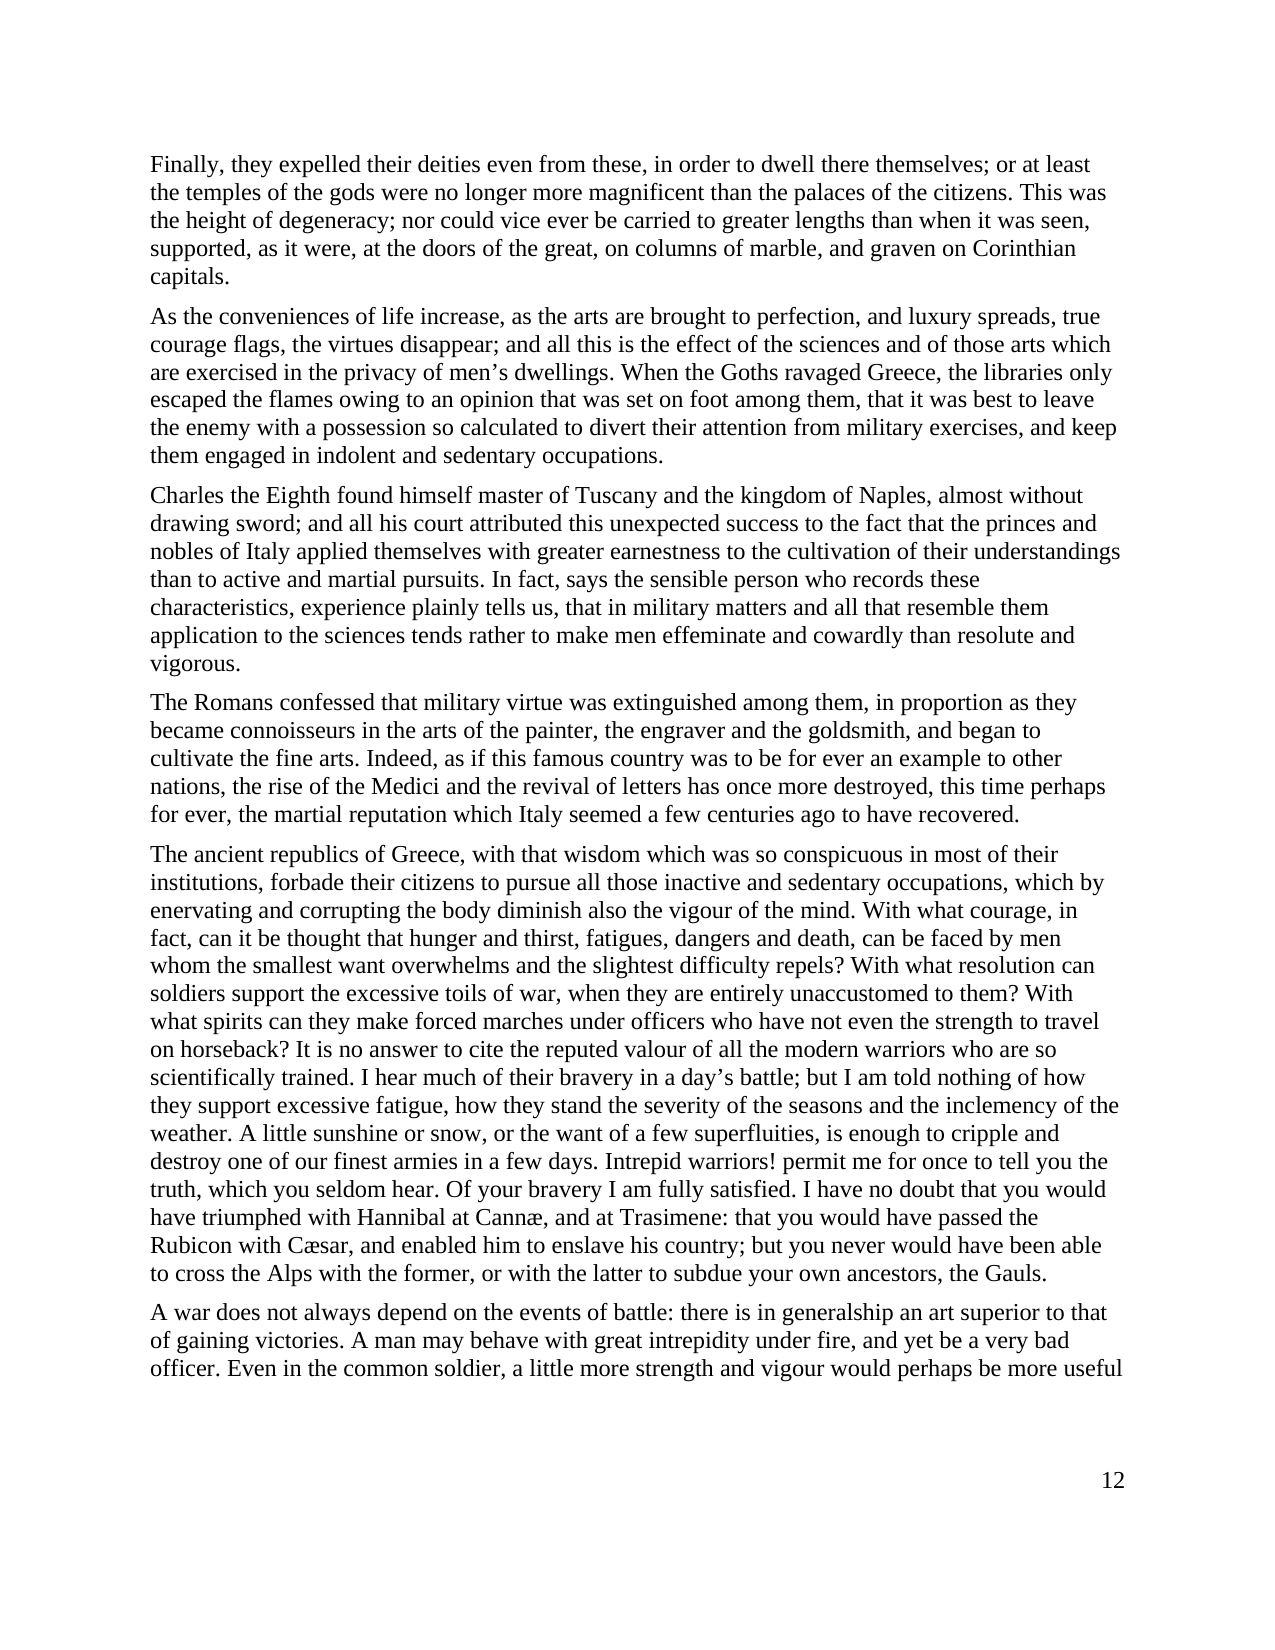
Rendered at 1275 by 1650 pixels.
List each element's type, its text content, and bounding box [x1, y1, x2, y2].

text As the conveniences of life increase, as the arts are brought to perfection, and luxury spreads, true courage flags, the virtues disappear; and all this is the effect of the sciences and of those arts which are exercised in the privacy of men’s dwellings. When the Goths ravaged Greece, the libraries only escaped the flames owing to an opinion that was set on foot among them, that it was best to leave the enemy with a possession so calculated to divert their attention from military exercises, and keep them engaged in indolent and sedentary occupations. [150, 301, 1125, 469]
text A war does not always depend on the events of battle: there is in generalship an art superior to that of gaining victories. A man may behave with great intrepidity under fire, and yet be a very bad officer. Even in the common soldier, a little more strength and vigour would perhaps be more useful [150, 1298, 1125, 1382]
text Finally, they expelled their deities even from these, in order to dwell there themselves; or at least the temples of the gods were no longer more magnificent than the palaces of the citizens. This was the height of degeneracy; nor could vice ever be carried to greater lengths than when it was seen, supported, as it were, at the doors of the great, on columns of marble, and graven on Corinthian capitals. [150, 150, 1125, 289]
text The Romans confessed that military virtue was extinguished among them, in proportion as they became connoisseurs in the arts of the painter, the engraver and the goldsmith, and began to cultivate the fine arts. Indeed, as if this famous country was to be for ever an example to other nations, the rise of the Medici and the revival of letters has once more destroyed, this time perhaps for ever, the martial reputation which Italy seemed a few centuries ago to have recovered. [150, 688, 1125, 828]
text The ancient republics of Greece, with that wisdom which was so conspicuous in most of their institutions, forbade their citizens to pursue all those inactive and sedentary occupations, which by enervating and corrupting the body diminish also the vigour of the mind. With what courage, in fact, can it be thought that hunger and thirst, fatigues, dangers and death, can be faced by men whom the smallest want overwhelms and the slightest difficulty repels? With what resolution can soldiers support the excessive toils of war, when they are entirely unaccustomed to them? With what spirits can they make forced marches under officers who have not even the strength to travel on horseback? It is no answer to cite the reputed valour of all the modern warriors who are so scientifically trained. I hear much of their bravery in a day’s battle; but I am told nothing of how they support excessive fatigue, how they stand the severity of the seasons and the inclemency of the weather. A little sunshine or snow, or the want of a few superfluities, is enough to cripple and destroy one of our finest armies in a few days. Intrepid warriors! permit me for once to tell you the truth, which you seldom hear. Of your bravery I am fully satisfied. I have no doubt that you would have triumphed with Hannibal at Cannæ, and at Trasimene: that you would have passed the Rubicon with Cæsar, and enabled him to enslave his country; but you never would have been able to cross the Alps with the former, or with the latter to subdue your own ancestors, the Gauls. [150, 839, 1125, 1286]
text Charles the Eighth found himself master of Tuscany and the kingdom of Naples, almost without drawing sword; and all his court attributed this unexpected success to the fact that the princes and nobles of Italy applied themselves with greater earnestness to the cultivation of their understandings than to active and martial pursuits. In fact, says the sensible person who records these characteristics, experience plainly tells us, that in military matters and all that resemble them application to the sciences tends rather to make men effeminate and cowardly than resolute and vigorous. [150, 481, 1125, 676]
